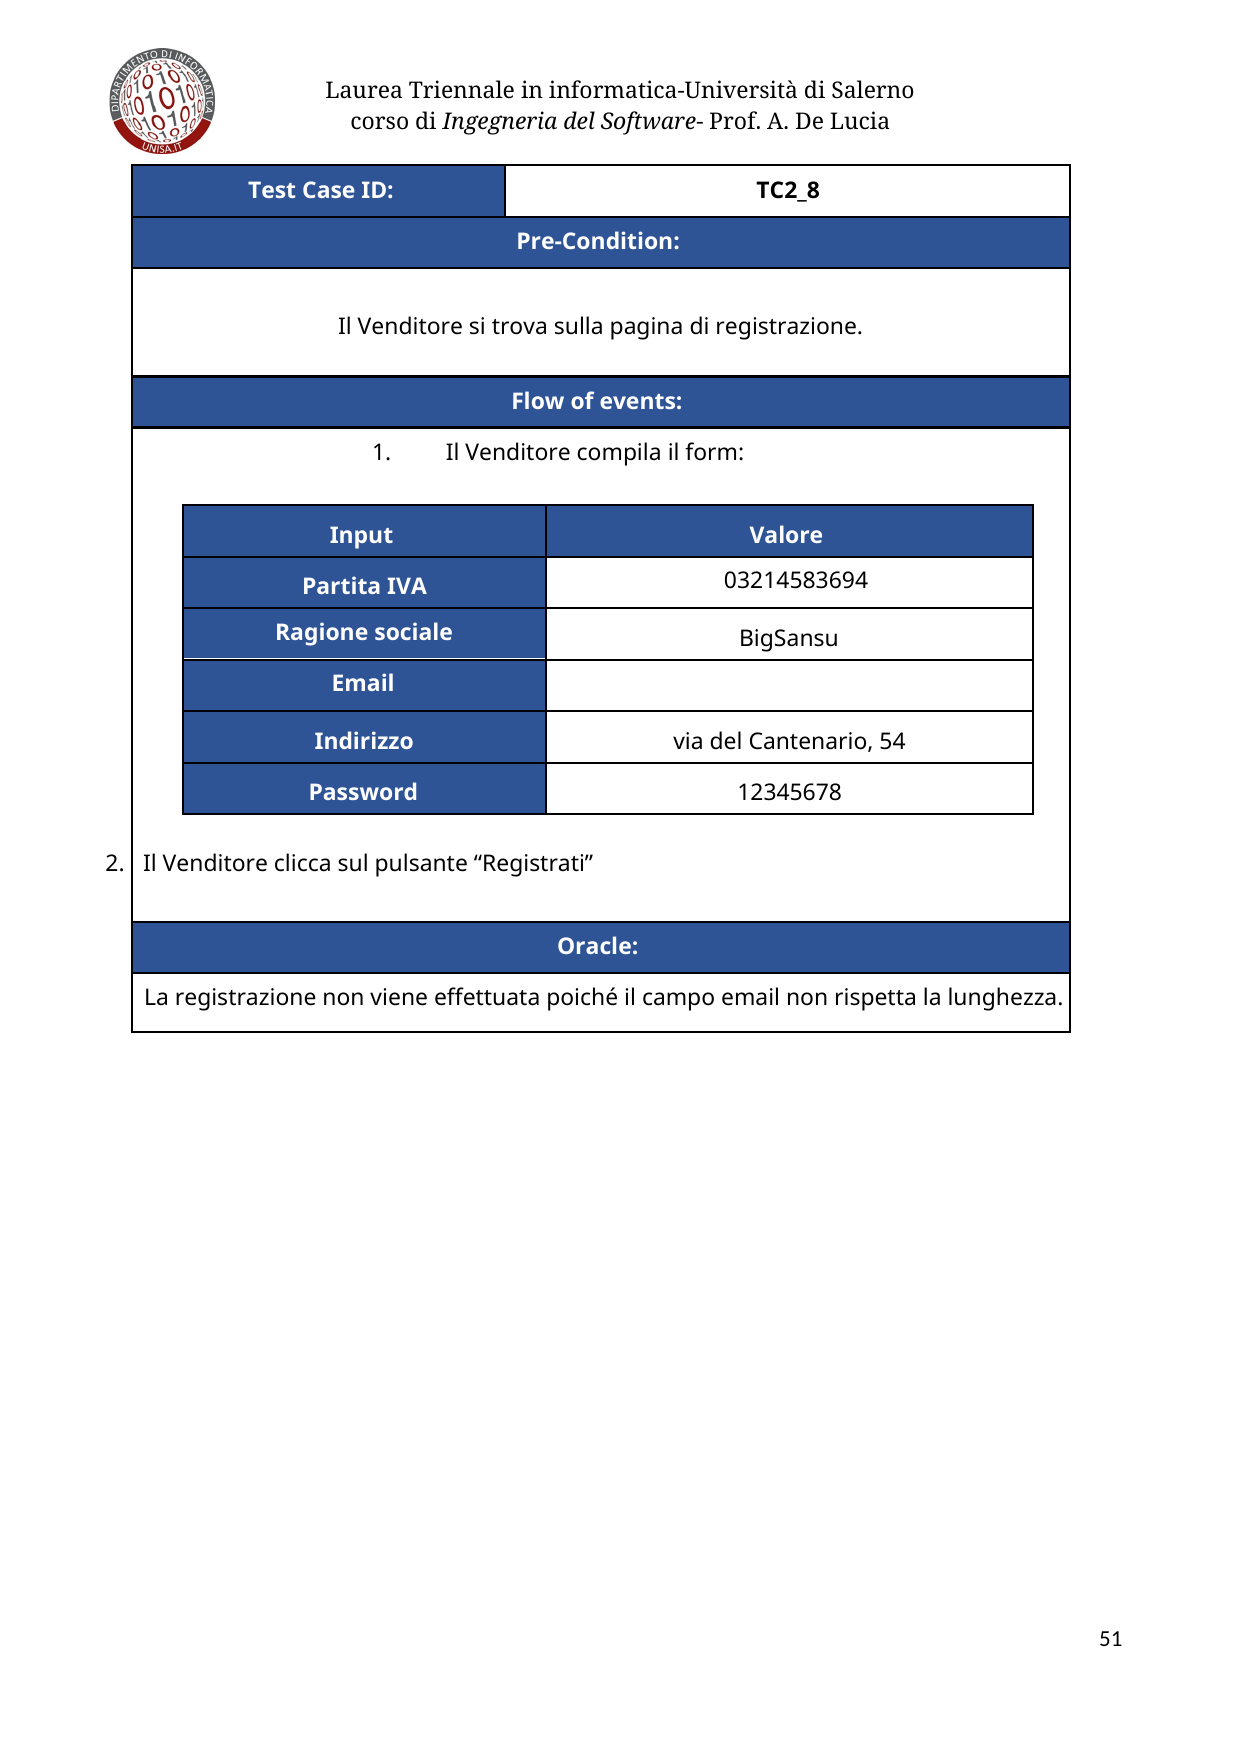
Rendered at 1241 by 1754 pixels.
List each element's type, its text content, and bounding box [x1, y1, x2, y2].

table_cell Indirizzo [184, 712, 545, 762]
table_cell Oracle: [133, 923, 1069, 972]
table_cell La registrazione non viene effettuata poiché il campo email non rispetta la lunghezza. [133, 974, 1069, 1031]
table_header Valore [547, 506, 1032, 556]
table_cell via del Cantenario, 54 [547, 712, 1032, 762]
table_cell Flow of events: [133, 378, 1069, 426]
table_header TC2_8 [506, 166, 1069, 216]
table_header Input [184, 506, 545, 556]
table_cell Pre-Condition: [133, 218, 1069, 267]
table_cell Ragione sociale [184, 609, 545, 658]
table_cell Il Venditore si trova sulla pagina di registrazione. [133, 269, 1069, 375]
table_header Test Case ID: [133, 166, 504, 216]
table_cell [547, 661, 1032, 710]
table_cell Email [184, 661, 545, 710]
table_cell Il Venditore compila il form: Il Venditore clicca sul pulsante “Registrati” [133, 429, 1069, 921]
table_cell Password [184, 764, 545, 813]
table_cell 03214583694 [547, 558, 1032, 607]
table_cell BigSansu [547, 609, 1032, 658]
table_cell Partita IVA [184, 558, 545, 607]
table_cell 12345678 [547, 764, 1032, 813]
